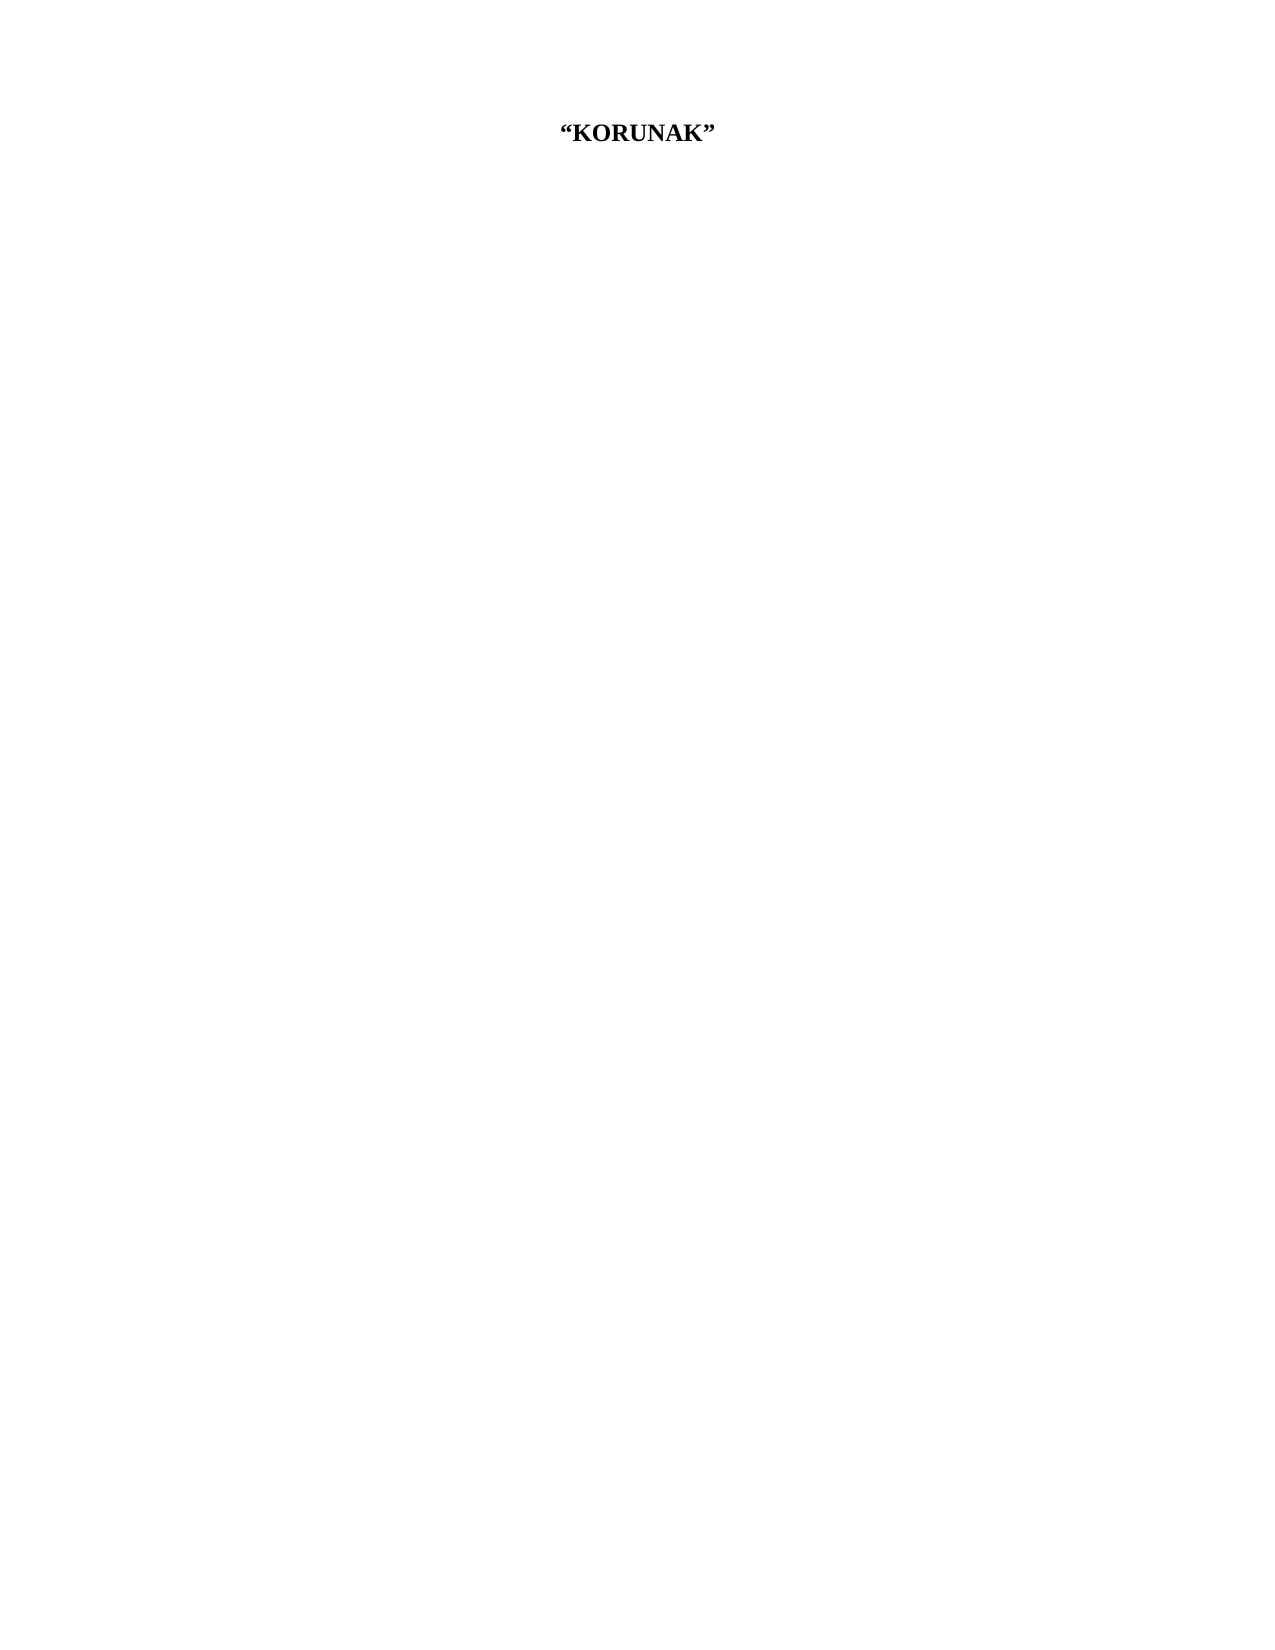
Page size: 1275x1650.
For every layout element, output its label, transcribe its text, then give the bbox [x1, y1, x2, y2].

text “KORUNAK” [118, 118, 1157, 147]
